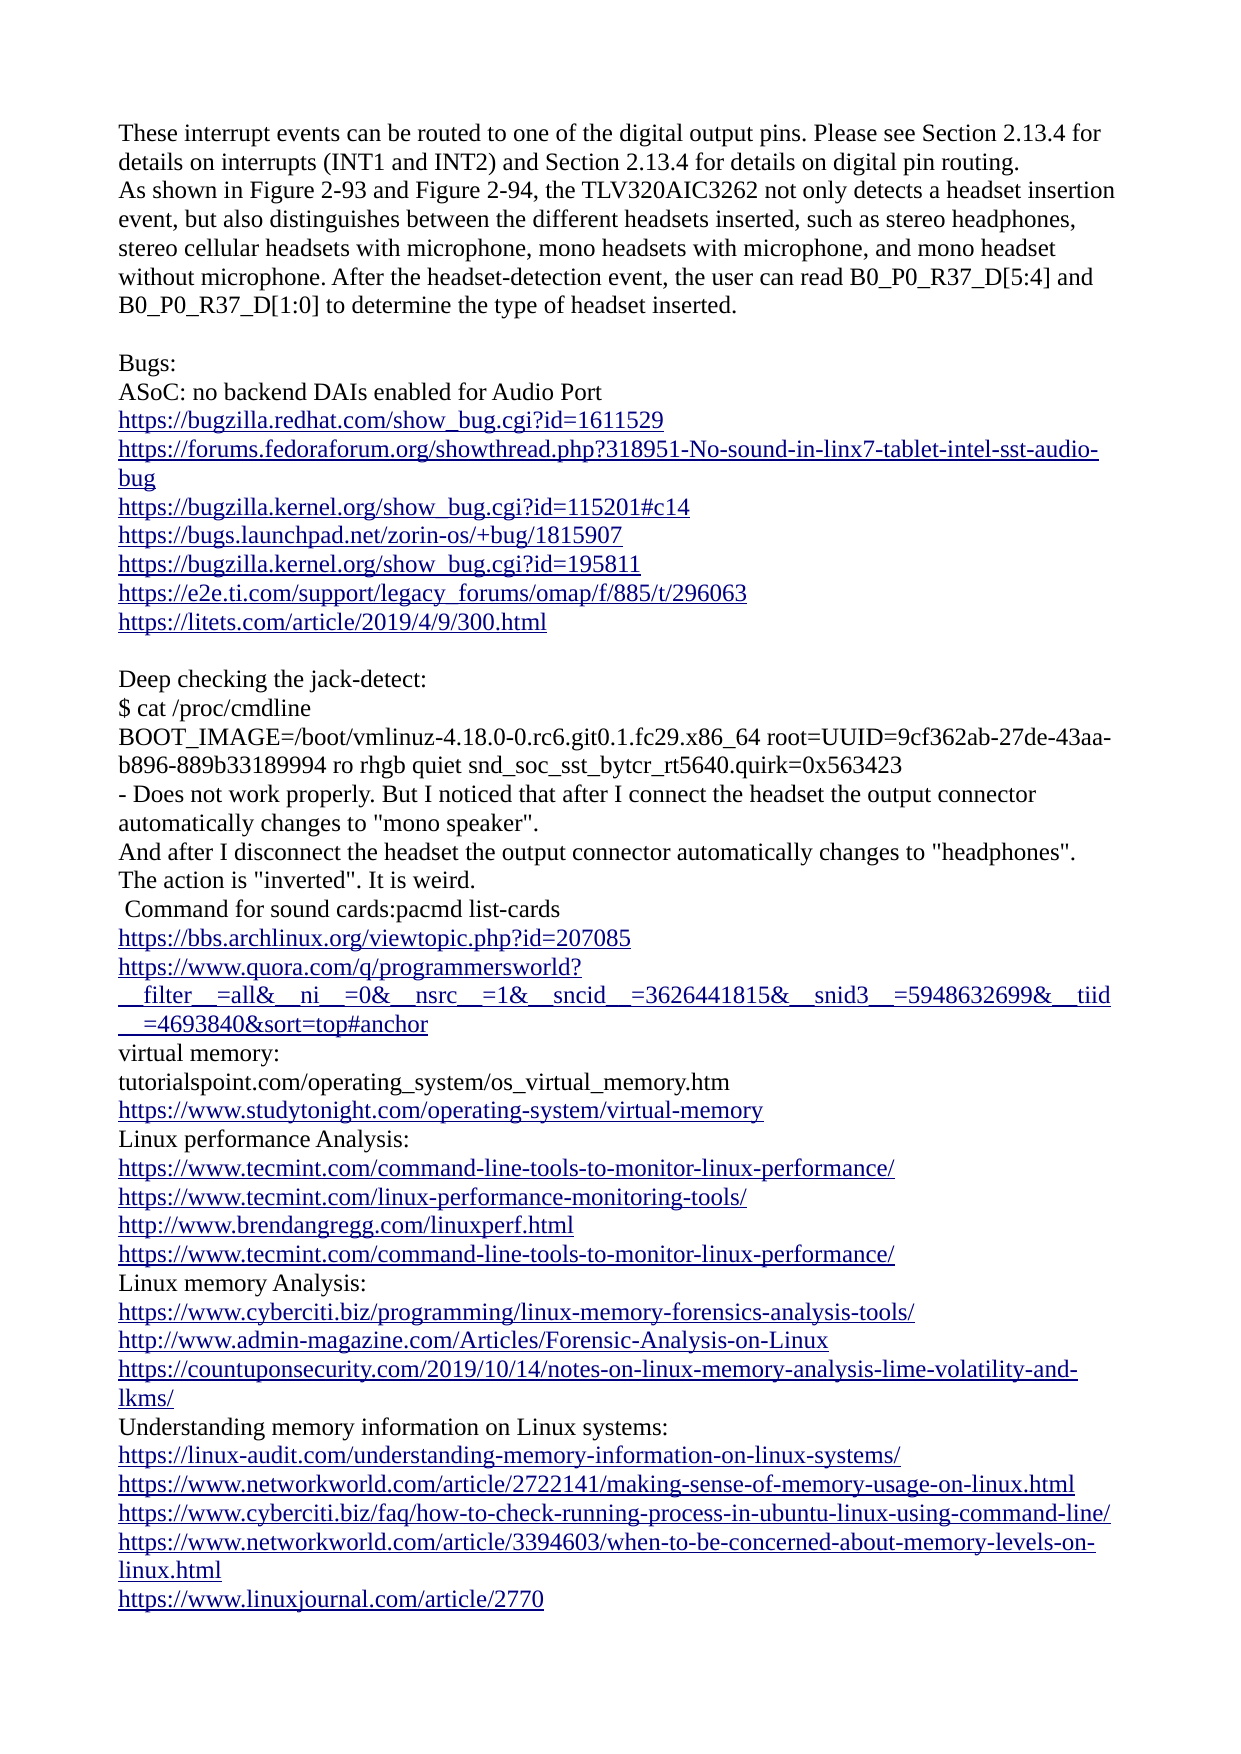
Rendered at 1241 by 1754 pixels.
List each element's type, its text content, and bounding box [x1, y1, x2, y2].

text http://www.brendangregg.com/linuxperf.html [118, 1211, 1122, 1239]
text https://bbs.archlinux.org/viewtopic.php?id=207085 [118, 923, 1122, 952]
text Command for sound cards:pacmd list-cards [118, 894, 1122, 923]
text Deep checking the jack-detect: [118, 664, 1122, 693]
text https://www.tecmint.com/command-line-tools-to-monitor-linux-performance/ [118, 1153, 1122, 1182]
text Linux performance Analysis: [118, 1124, 1122, 1153]
text https://www.studytonight.com/operating-system/virtual-memory [118, 1096, 1122, 1124]
text virtual memory: [118, 1038, 1122, 1067]
text https://forums.fedoraforum.org/showthread.php?318951-No-sound-in-linx7-tablet-intel-sst-audio-bug [118, 434, 1122, 492]
text https://linux-audit.com/understanding-memory-information-on-linux-systems/ [118, 1441, 1122, 1469]
text These interrupt events can be routed to one of the digital output pins. Please see Section 2.13.4 for details on interrupts (INT1 and INT2) and Section 2.13.4 for details on digital pin routing. [118, 118, 1122, 176]
text $ cat /proc/cmdline [118, 693, 1122, 722]
text As shown in Figure 2-93 and Figure 2-94, the TLV320AIC3262 not only detects a headset insertion event, but also distinguishes between the different headsets inserted, such as stereo headphones, stereo cellular headsets with microphone, mono headsets with microphone, and mono headset without microphone. After the headset-detection event, the user can read B0_P0_R37_D[5:4] and B0_P0_R37_D[1:0] to determine the type of headset inserted. [118, 176, 1122, 319]
text https://bugzilla.redhat.com/show_bug.cgi?id=1611529 [118, 406, 1122, 434]
text tutorialspoint.com/operating_system/os_virtual_memory.htm [118, 1067, 1122, 1096]
text ASoC: no backend DAIs enabled for Audio Port [118, 377, 1122, 406]
text - Does not work properly. But I noticed that after I connect the headset the output connector automatically changes to "mono speaker". [118, 779, 1122, 837]
text https://bugs.launchpad.net/zorin-os/+bug/1815907 [118, 521, 1122, 549]
text BOOT_IMAGE=/boot/vmlinuz-4.18.0-0.rc6.git0.1.fc29.x86_64 root=UUID=9cf362ab-27de-43aa-b896-889b33189994 ro rhgb quiet snd_soc_sst_bytcr_rt5640.quirk=0x563423 [118, 722, 1122, 779]
text https://countuponsecurity.com/2019/10/14/notes-on-linux-memory-analysis-lime-volatility-and-lkms/ [118, 1354, 1122, 1412]
text https://e2e.ti.com/support/legacy_forums/omap/f/885/t/296063 [118, 578, 1122, 607]
text https://www.networkworld.com/article/2722141/making-sense-of-memory-usage-on-linux.html [118, 1469, 1122, 1498]
text https://bugzilla.kernel.org/show_bug.cgi?id=115201#c14 [118, 492, 1122, 521]
text Understanding memory information on Linux systems: [118, 1412, 1122, 1441]
text https://www.quora.com/q/programmersworld?__filter__=all&__ni__=0&__nsrc__=1&__sncid__=3626441815&__snid3__=5948632699&__tiid__=4693840&sort=top#anchor [118, 952, 1122, 1038]
text Linux memory Analysis: [118, 1268, 1122, 1297]
text Bugs: [118, 348, 1122, 377]
text And after I disconnect the headset the output connector automatically changes to "headphones". [118, 837, 1122, 866]
text https://www.tecmint.com/linux-performance-monitoring-tools/ [118, 1182, 1122, 1211]
text The action is "inverted". It is weird. [118, 866, 1122, 894]
text https://litets.com/article/2019/4/9/300.html [118, 607, 1122, 636]
text https://www.networkworld.com/article/3394603/when-to-be-concerned-about-memory-levels-on-linux.html [118, 1527, 1122, 1584]
text https://www.linuxjournal.com/article/2770 [118, 1584, 1122, 1613]
text https://www.tecmint.com/command-line-tools-to-monitor-linux-performance/ [118, 1239, 1122, 1268]
text https://www.cyberciti.biz/faq/how-to-check-running-process-in-ubuntu-linux-using-command-line/ [118, 1498, 1122, 1527]
text http://www.admin-magazine.com/Articles/Forensic-Analysis-on-Linux [118, 1326, 1122, 1354]
text https://www.cyberciti.biz/programming/linux-memory-forensics-analysis-tools/ [118, 1297, 1122, 1326]
text https://bugzilla.kernel.org/show_bug.cgi?id=195811 [118, 549, 1122, 578]
